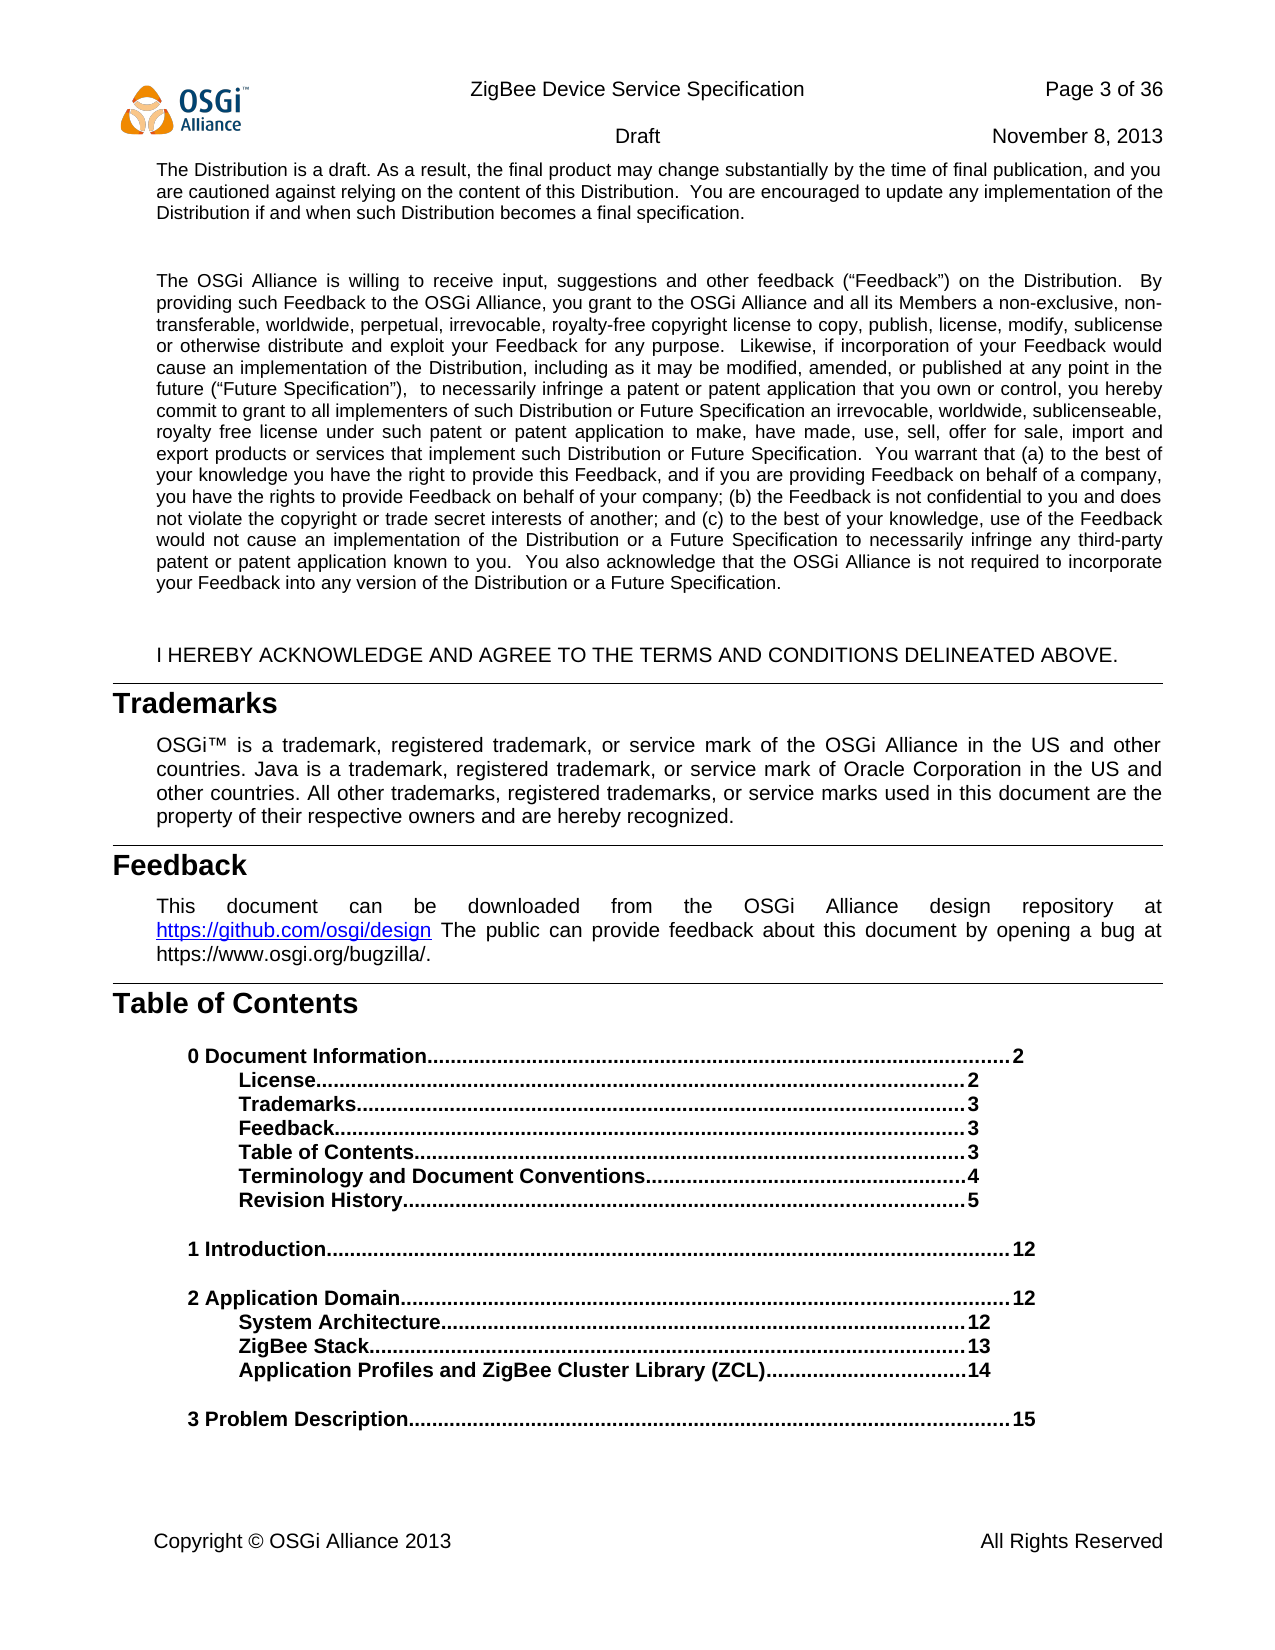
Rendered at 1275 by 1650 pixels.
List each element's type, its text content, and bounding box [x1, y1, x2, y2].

text Revision History 5 [232, 1188, 1163, 1212]
text System Architecture 12 [232, 1310, 1163, 1334]
text 0 Document Information 2 [187, 1044, 1163, 1068]
text 3 Problem Description 15 [187, 1407, 1163, 1431]
text I HEREBY ACKNOWLEDGE AND AGREE TO THE TERMS AND CONDITIONS DELINEATED ABOVE. [156, 643, 1163, 667]
subtitle Table of Contents [112, 984, 1163, 1019]
text ZigBee Stack 13 [232, 1334, 1163, 1358]
text 1 Introduction 12 [187, 1237, 1163, 1261]
text Terminology and Document Conventions 4 [232, 1164, 1163, 1188]
text Application Profiles and ZigBee Cluster Library (ZCL) 14 [232, 1358, 1163, 1382]
text This document can be downloaded from the OSGi Alliance design repository at https://github.com/osgi/design The public can provide feedback about this document by opening a bug at https://www.osgi.org/bugzilla/. [156, 894, 1163, 966]
text Feedback 3 [232, 1116, 1163, 1140]
subtitle Feedback [112, 846, 1163, 882]
text The Distribution is a draft. As a result, the final product may change substantially by the time of final publication, and you are cautioned against relying on the content of this Distribution. You are encouraged to update any implementation of the Distribution if and when such Distribution becomes a final specification. [156, 159, 1163, 224]
text Table of Contents 3 [232, 1140, 1163, 1164]
text Trademarks 3 [232, 1092, 1163, 1116]
text The OSGi Alliance is willing to receive input, suggestions and other feedback (“Feedback”) on the Distribution. By providing such Feedback to the OSGi Alliance, you grant to the OSGi Alliance and all its Members a non-exclusive, non-transferable, worldwide, perpetual, irrevocable, royalty-free copyright license to copy, publish, license, modify, sublicense or otherwise distribute and exploit your Feedback for any purpose. Likewise, if incorporation of your Feedback would cause an implementation of the Distribution, including as it may be modified, amended, or published at any point in the future (“Future Specification”), to necessarily infringe a patent or patent application that you own or control, you hereby commit to grant to all implementers of such Distribution or Future Specification an irrevocable, worldwide, sublicenseable, royalty free license under such patent or patent application to make, have made, use, sell, offer for sale, import and export products or services that implement such Distribution or Future Specification. You warrant that (a) to the best of your knowledge you have the right to provide this Feedback, and if you are providing Feedback on behalf of a company, you have the rights to provide Feedback on behalf of your company; (b) the Feedback is not confidential to you and does not violate the copyright or trade secret interests of another; and (c) to the best of your knowledge, use of the Feedback would not cause an implementation of the Distribution or a Future Specification to necessarily infringe any third-party patent or patent application known to you. You also acknowledge that the OSGi Alliance is not required to incorporate your Feedback into any version of the Distribution or a Future Specification. [156, 270, 1163, 594]
text License 2 [232, 1068, 1163, 1092]
subtitle Trademarks [112, 684, 1163, 720]
text OSGi™ is a trademark, registered trademark, or service mark of the OSGi Alliance in the US and other countries. Java is a trademark, registered trademark, or service mark of Oracle Corporation in the US and other countries. All other trademarks, registered trademarks, or service marks used in this document are the property of their respective owners and are hereby recognized. [156, 732, 1163, 828]
picture [113, 78, 257, 142]
text 2 Application Domain 12 [187, 1286, 1163, 1310]
